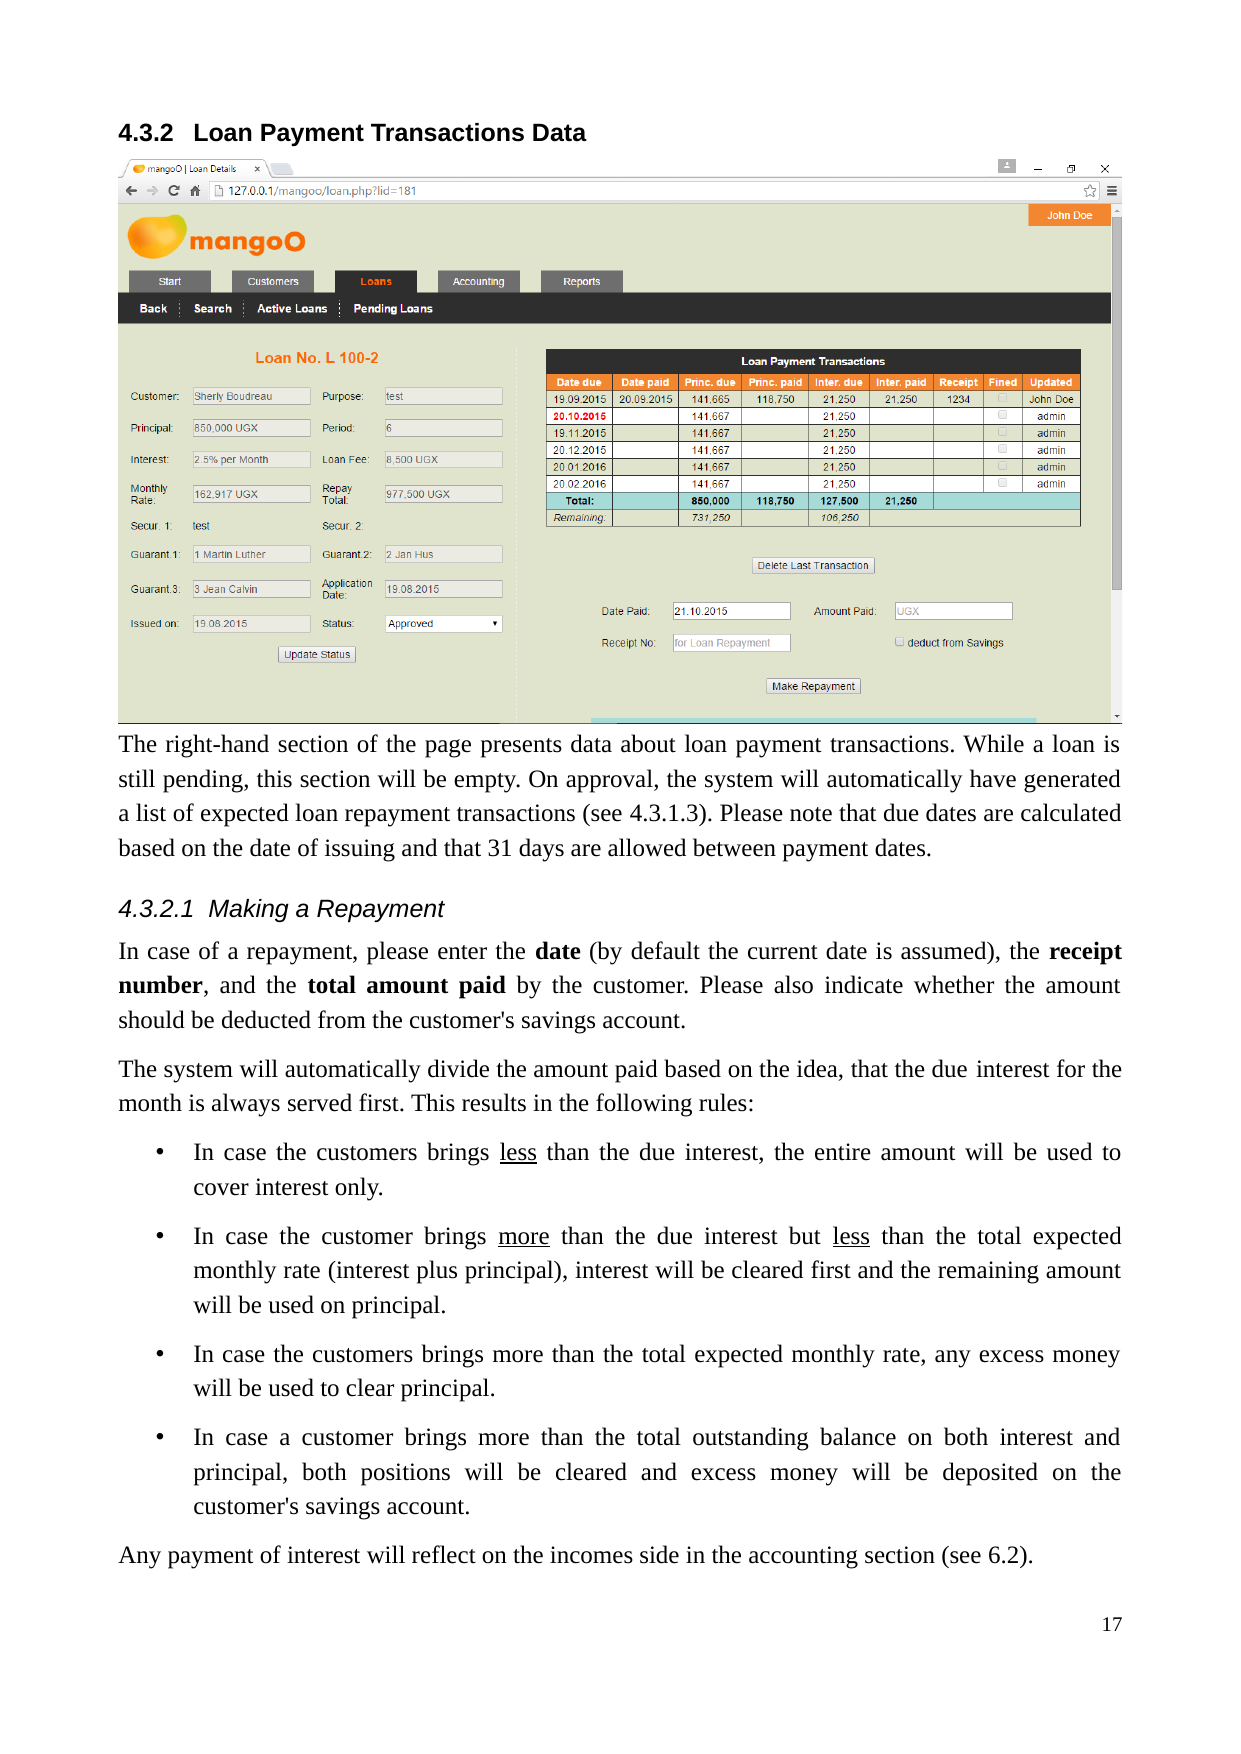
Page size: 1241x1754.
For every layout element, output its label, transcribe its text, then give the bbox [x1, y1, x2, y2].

subtitle Making a Repayment [118, 894, 1122, 923]
text In case of a repayment, please enter the date (by default the current date is assumed), the receipt number, and the total amount paid by the customer. Please also indicate whether the amount should be deducted from the customer's savings account. [118, 936, 1122, 1033]
list In case a customer brings more than the total outstanding balance on both interest and principal, both positions will be cleared and excess money will be deposited on the customer's savings account. [156, 1422, 1122, 1520]
text The system will automatically divide the amount paid based on the idea, that the due interest for the month is always served first. This results in the following rules: [118, 1054, 1122, 1117]
subtitle Loan Payment Transactions Data [118, 118, 1122, 147]
list In case the customer brings more than the due interest but less than the total expected monthly rate (interest plus principal), interest will be cleared first and the remaining amount will be used on principal. [156, 1221, 1122, 1318]
text The right-hand section of the page presents data about loan payment transactions. While a loan is still pending, this section will be empty. On approval, the system will automatically have generated a list of expected loan repayment transactions (see 4.3.1.3). Please note that due dates are calculated based on the date of issuing and that 31 days are allowed between payment dates. [118, 724, 1122, 862]
text Any payment of interest will reflect on the incomes side in the accounting section (see 6.2). [118, 1540, 1122, 1569]
picture [118, 159, 1123, 724]
list In case the customers brings more than the total expected monthly rate, any excess money will be used to clear principal. [156, 1339, 1122, 1402]
list In case the customers brings less than the due interest, the entire amount will be used to cover interest only. [156, 1137, 1122, 1201]
